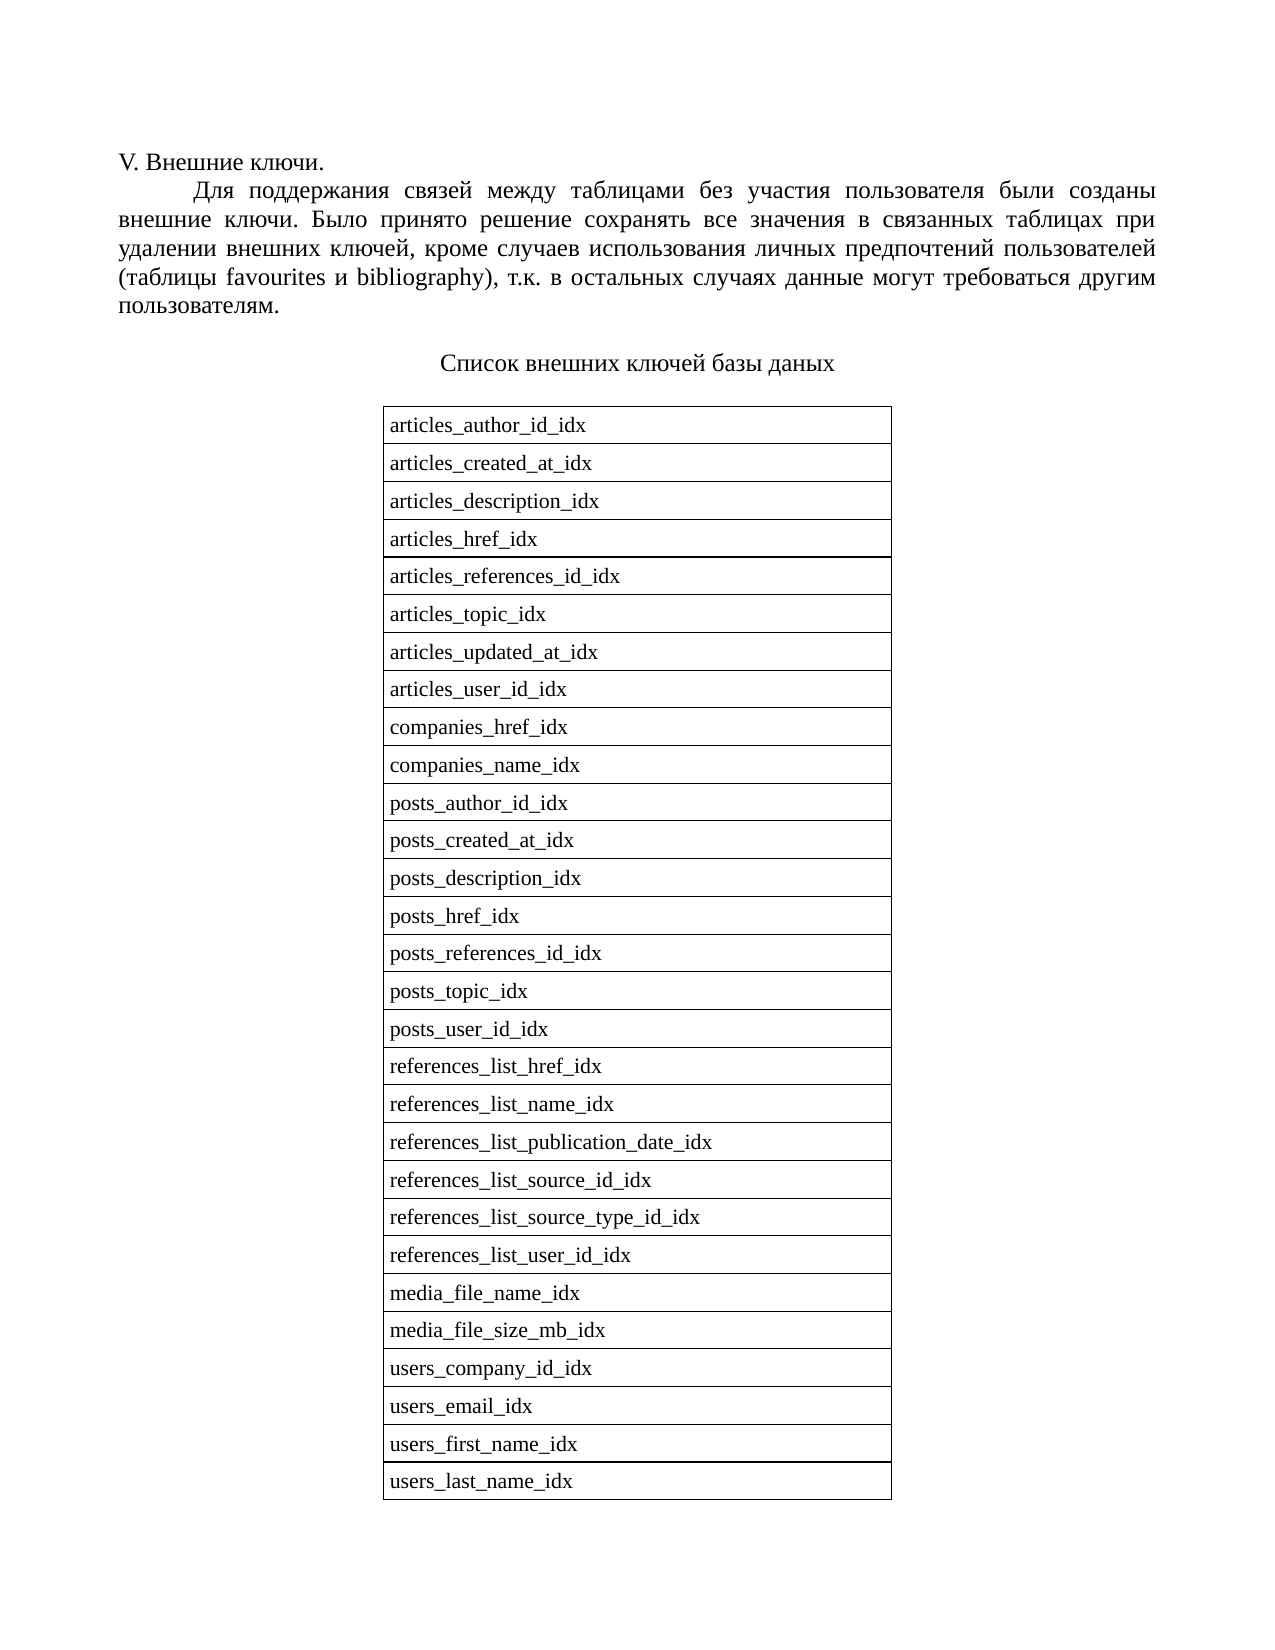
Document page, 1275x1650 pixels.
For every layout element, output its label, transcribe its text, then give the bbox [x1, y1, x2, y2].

table_cell articles_user_id_idx [384, 671, 891, 707]
table_cell references_list_href_idx [384, 1048, 891, 1084]
table_cell references_list_user_id_idx [384, 1236, 891, 1273]
table_cell articles_description_idx [384, 482, 891, 519]
table_cell posts_description_idx [384, 859, 891, 896]
text Список внешних ключей базы даных [118, 348, 1157, 377]
table_cell posts_href_idx [384, 897, 891, 933]
table_cell users_last_name_idx [384, 1463, 891, 1499]
table_cell posts_topic_idx [384, 972, 891, 1009]
table_cell articles_updated_at_idx [384, 633, 891, 669]
table_cell articles_href_idx [384, 520, 891, 556]
table_cell companies_name_idx [384, 746, 891, 783]
table_cell users_first_name_idx [384, 1425, 891, 1461]
table_cell posts_created_at_idx [384, 821, 891, 858]
table_cell media_file_name_idx [384, 1274, 891, 1311]
table_cell media_file_size_mb_idx [384, 1312, 891, 1348]
table_cell references_list_source_type_id_idx [384, 1199, 891, 1235]
table_cell users_email_idx [384, 1387, 891, 1424]
table_cell posts_user_id_idx [384, 1010, 891, 1047]
text V. Внешние ключи. [118, 147, 1157, 176]
table_cell articles_topic_idx [384, 595, 891, 632]
table_cell articles_references_id_idx [384, 558, 891, 594]
table_cell users_company_id_idx [384, 1349, 891, 1386]
table_cell posts_author_id_idx [384, 784, 891, 820]
text Для поддержания связей между таблицами без участия пользователя были созданы внешние ключи. Было принято решение сохранять все значения в связанных таблицах при удалении внешних ключей, кроме случаев использования личных предпочтений пользователей (таблицы favourites и bibliography), т.к. в остальных случаях данные могут требоваться другим пользователям. [118, 176, 1157, 319]
table_cell posts_references_id_idx [384, 935, 891, 971]
table_cell articles_created_at_idx [384, 444, 891, 481]
table_cell references_list_source_id_idx [384, 1161, 891, 1197]
table_cell references_list_name_idx [384, 1085, 891, 1122]
table_header articles_author_id_idx [384, 407, 891, 443]
table_cell companies_href_idx [384, 708, 891, 745]
table_cell references_list_publication_date_idx [384, 1123, 891, 1160]
